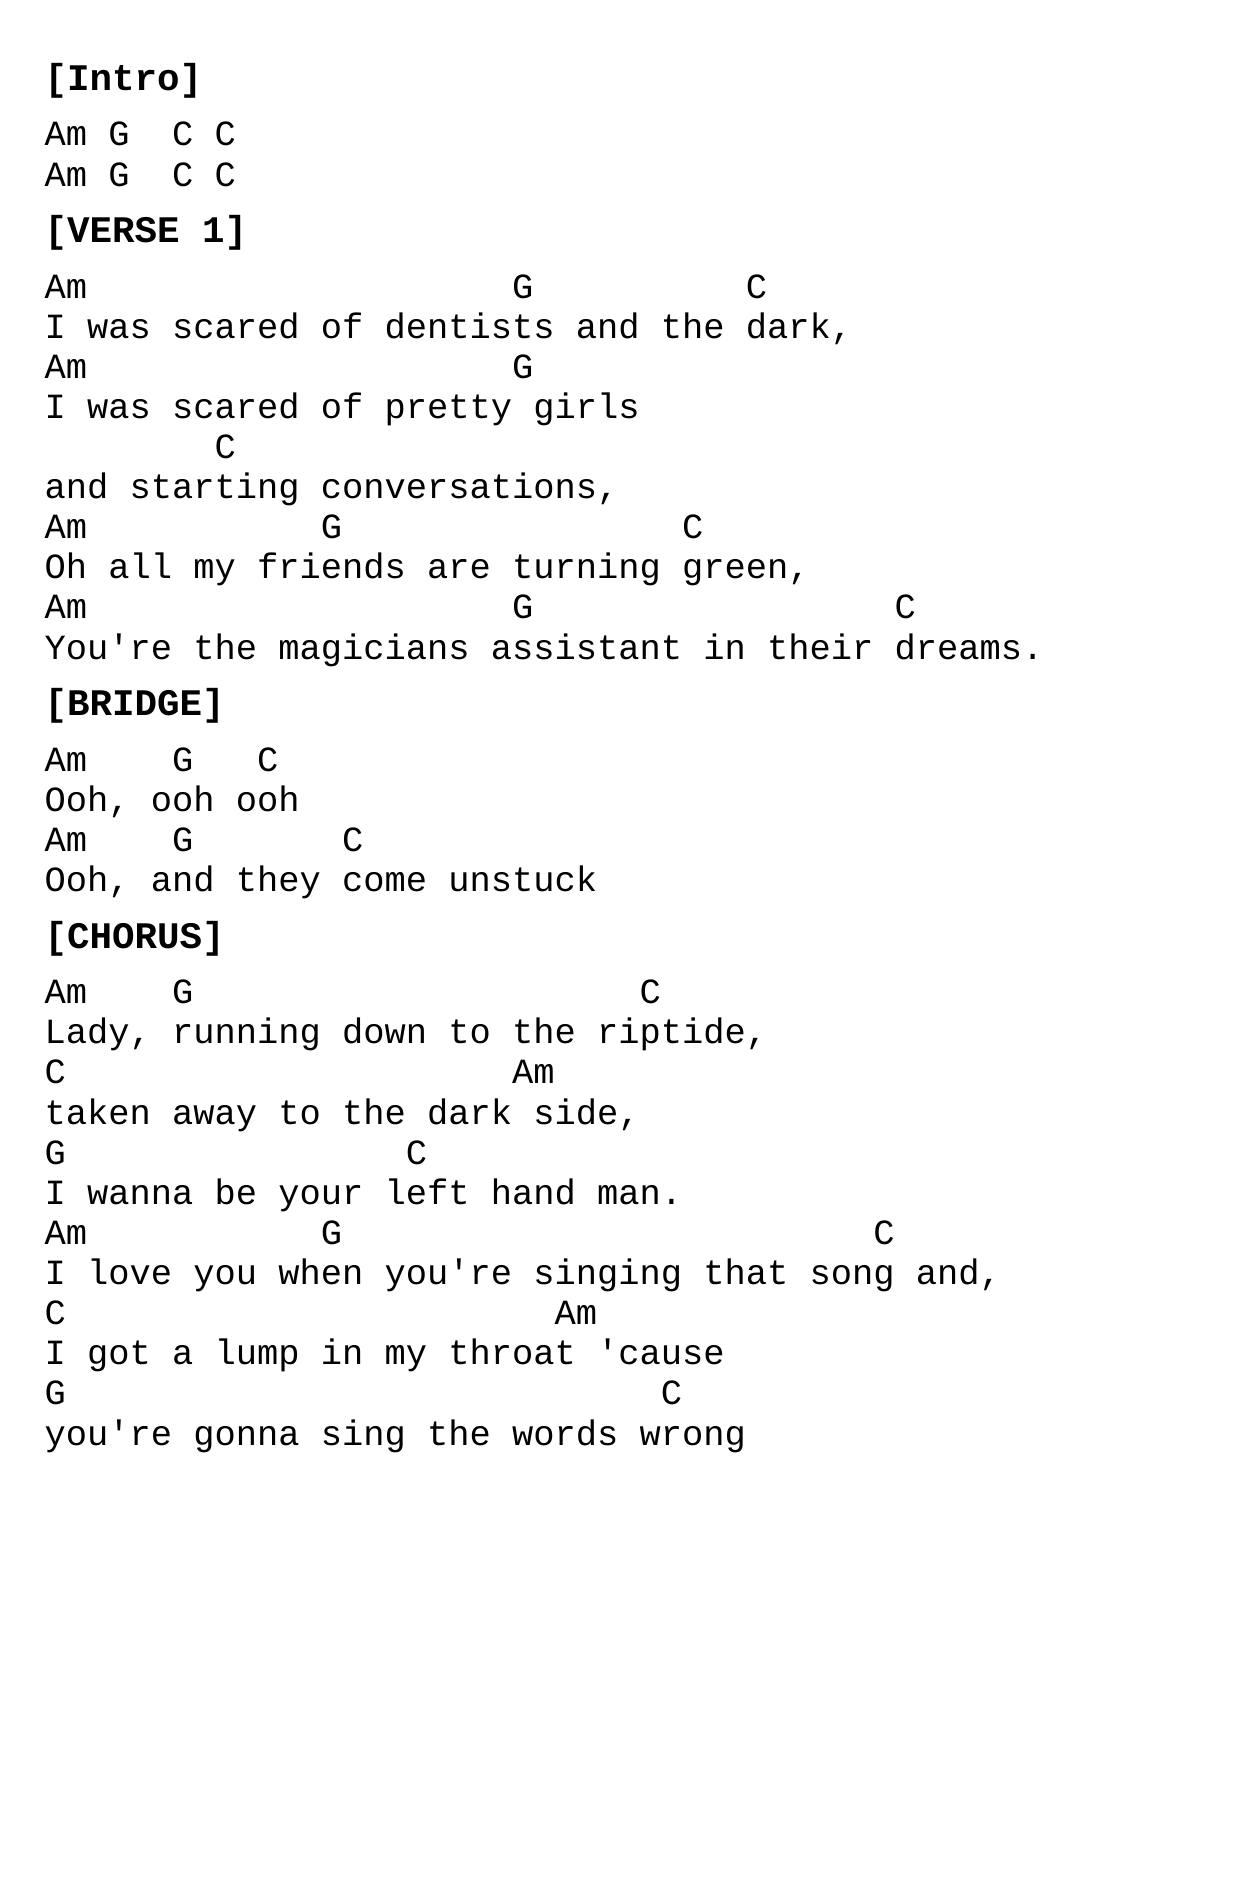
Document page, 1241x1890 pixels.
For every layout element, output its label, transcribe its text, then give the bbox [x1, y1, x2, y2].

text Am G C [44, 822, 1063, 862]
text Am G C [44, 974, 1063, 1014]
text You're the magicians assistant in their dreams. [44, 629, 1063, 670]
text G C [44, 1375, 1063, 1415]
text Am G C [44, 1215, 1063, 1255]
text Am G C [44, 589, 1063, 629]
text I got a lump in my throat 'cause [44, 1335, 1063, 1375]
text Oh all my friends are turning green, [44, 549, 1063, 589]
text Ooh, ooh ooh [44, 782, 1063, 822]
text I was scared of pretty girls [44, 389, 1063, 429]
text Am G C [44, 509, 1063, 549]
text Lady, running down to the riptide, [44, 1014, 1063, 1054]
text you're gonna sing the words wrong [44, 1415, 1063, 1456]
text I love you when you're singing that song and, [44, 1255, 1063, 1295]
text Am G [44, 349, 1063, 389]
text I was scared of dentists and the dark, [44, 309, 1063, 349]
text Am G C C [44, 116, 1063, 156]
subtitle [BRIDGE] [44, 684, 1063, 727]
subtitle [CHORUS] [44, 917, 1063, 959]
text Ooh, and they come unstuck [44, 862, 1063, 902]
subtitle [Intro] [44, 59, 1063, 102]
text Am G C [44, 269, 1063, 309]
text C [44, 429, 1063, 469]
text C Am [44, 1054, 1063, 1094]
text and starting conversations, [44, 469, 1063, 509]
text C Am [44, 1295, 1063, 1335]
text taken away to the dark side, [44, 1094, 1063, 1135]
text I wanna be your left hand man. [44, 1175, 1063, 1215]
text Am G C [44, 742, 1063, 782]
text G C [44, 1135, 1063, 1175]
text Am G C C [44, 156, 1063, 197]
subtitle [VERSE 1] [44, 211, 1063, 254]
